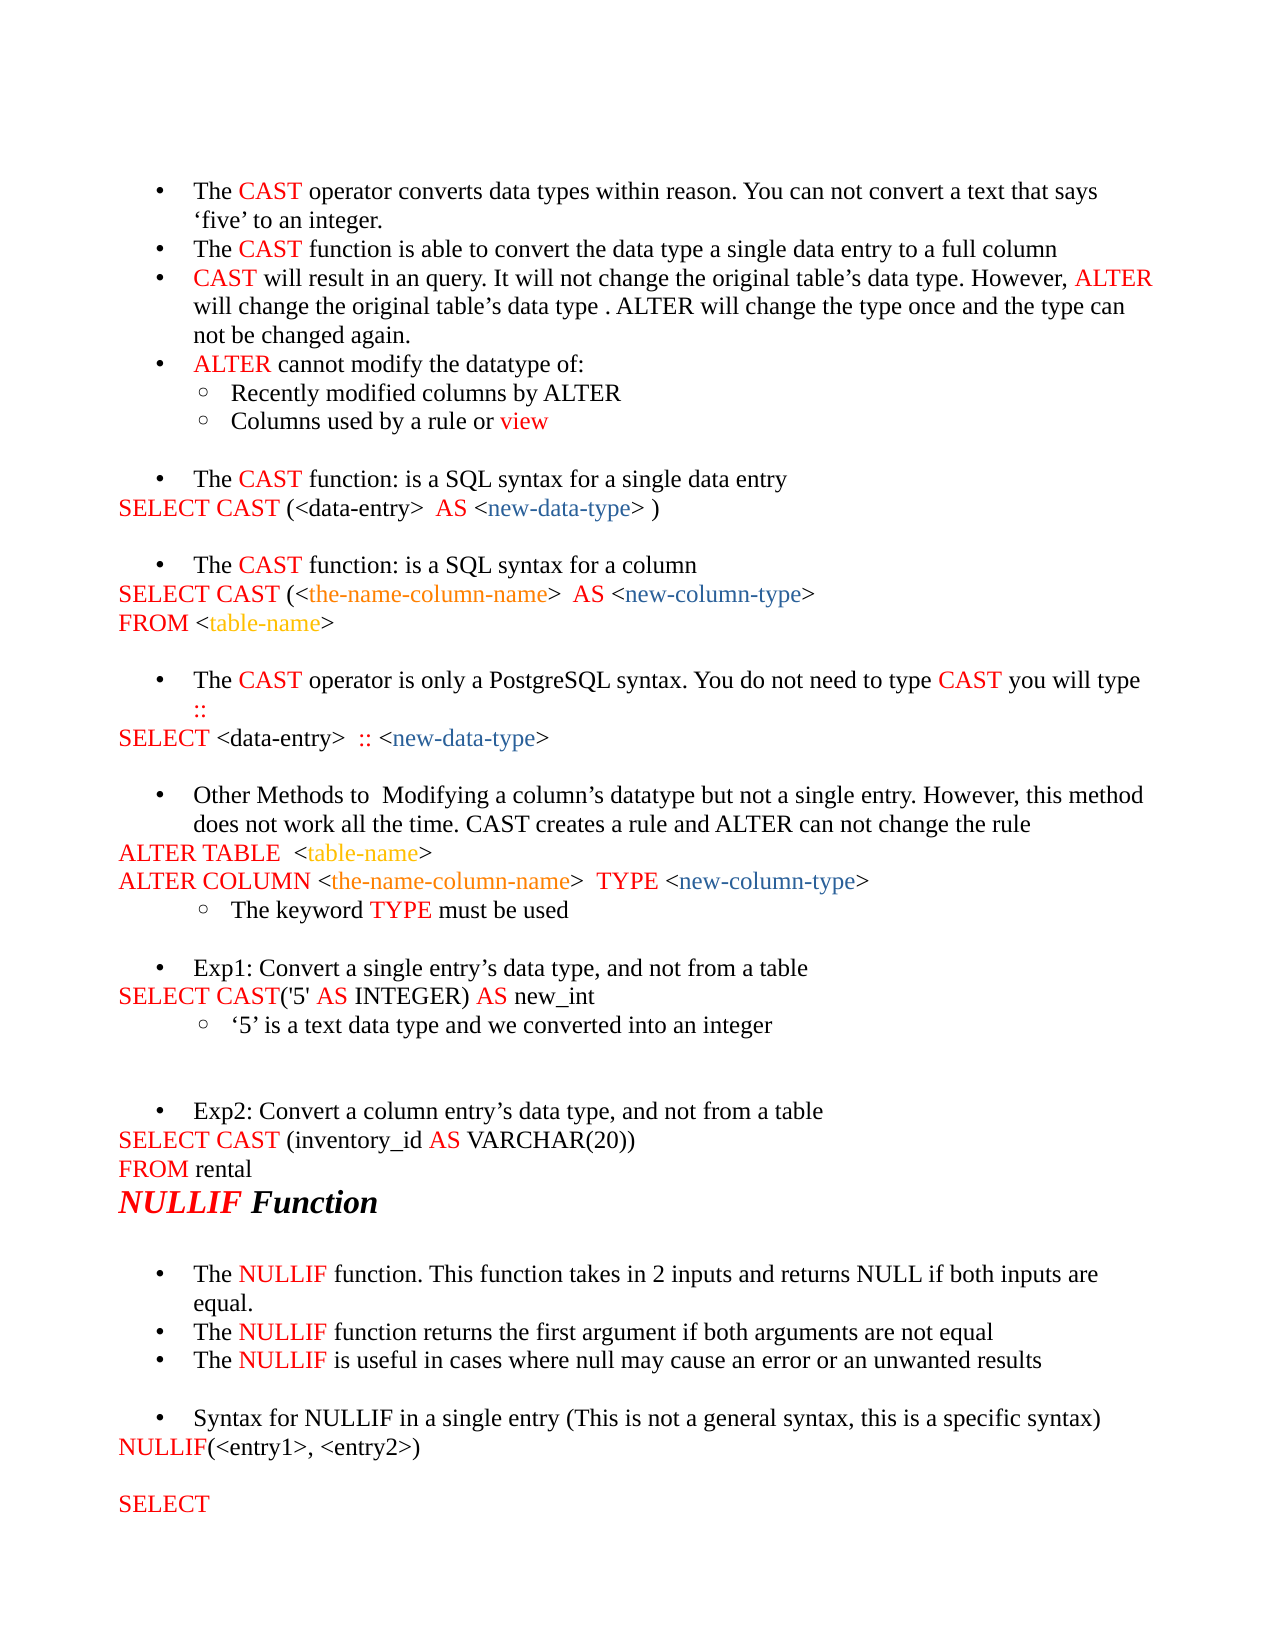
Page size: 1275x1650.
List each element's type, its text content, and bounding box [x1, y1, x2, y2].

list CAST will result in an query. It will not change the original table’s data type. However, ALTER will change the original table’s data type . ALTER will change the type once and the type can not be changed again. [156, 263, 1157, 349]
text NULLIF(<entry1>, <entry2>) [118, 1432, 1157, 1461]
list The CAST function: is a SQL syntax for a column [156, 550, 1157, 579]
list Exp1: Convert a single entry’s data type, and not from a table [156, 953, 1157, 981]
text SELECT CAST (<data-entry> AS <new-data-type> ) [118, 493, 1157, 521]
text SELECT CAST('5' AS INTEGER) AS new_int [118, 981, 1157, 1010]
text SELECT <data-entry> :: <new-data-type> [118, 723, 1157, 751]
text SELECT [118, 1489, 1157, 1518]
list The keyword TYPE must be used [193, 895, 1157, 924]
list The NULLIF function returns the first argument if both arguments are not equal [156, 1317, 1157, 1346]
list ALTER cannot modify the datatype of: [156, 349, 1157, 378]
list The NULLIF is useful in cases where null may cause an error or an unwanted results [156, 1346, 1157, 1374]
list ‘5’ is a text data type and we converted into an integer [193, 1010, 1157, 1039]
text ALTER COLUMN <the-name-column-name> TYPE <new-column-type> [118, 866, 1157, 895]
list The NULLIF function. This function takes in 2 inputs and returns NULL if both inputs are equal. [156, 1259, 1157, 1317]
list The CAST operator converts data types within reason. You can not convert a text that says ‘five’ to an integer. [156, 176, 1157, 234]
list Exp2: Convert a column entry’s data type, and not from a table [156, 1096, 1157, 1125]
text SELECT CAST (<the-name-column-name> AS <new-column-type> [118, 579, 1157, 608]
list The CAST function is able to convert the data type a single data entry to a full column [156, 234, 1157, 263]
list The CAST function: is a SQL syntax for a single data entry [156, 464, 1157, 493]
list Recently modified columns by ALTER [193, 378, 1157, 406]
text FROM <table-name> [118, 608, 1157, 636]
text NULLIF Function [118, 1183, 1157, 1221]
text FROM rental [118, 1154, 1157, 1183]
list The CAST operator is only a PostgreSQL syntax. You do not need to type CAST you will type :: [156, 665, 1157, 723]
list Syntax for NULLIF in a single entry (This is not a general syntax, this is a specific syntax) [156, 1403, 1157, 1432]
text ALTER TABLE <table-name> [118, 838, 1157, 866]
list Other Methods to Modifying a column’s datatype but not a single entry. However, this method does not work all the time. CAST creates a rule and ALTER can not change the rule [156, 780, 1157, 838]
text SELECT CAST (inventory_id AS VARCHAR(20)) [118, 1125, 1157, 1154]
list Columns used by a rule or view [193, 406, 1157, 435]
